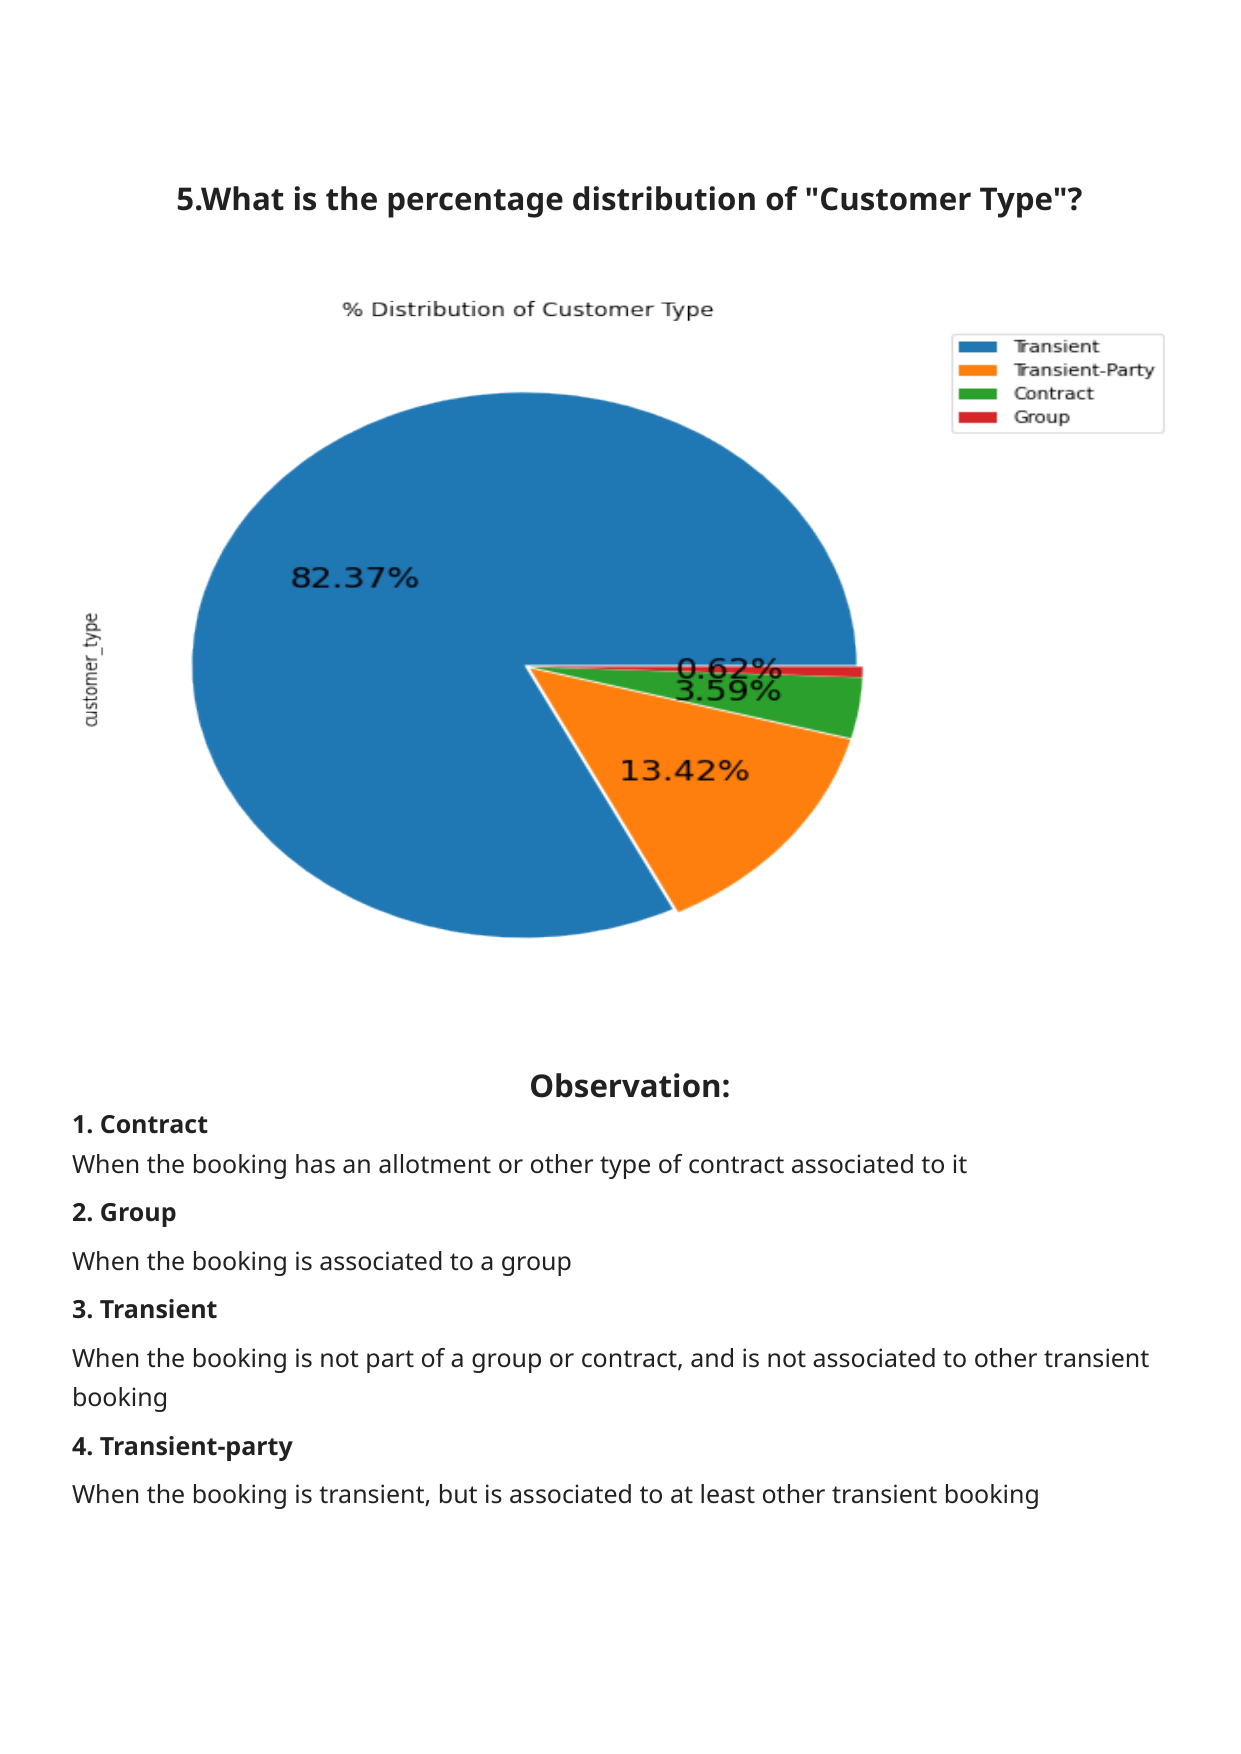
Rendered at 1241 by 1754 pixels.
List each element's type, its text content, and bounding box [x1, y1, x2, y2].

text 1. Contract [72, 1107, 1187, 1141]
text 3. Transient [72, 1292, 1187, 1326]
text 2. Group [72, 1195, 1187, 1229]
text When the booking has an allotment or other type of contract associated to it [72, 1146, 1187, 1180]
subtitle Observation: [72, 1064, 1187, 1107]
text When the booking is associated to a group [72, 1243, 1187, 1277]
text 4. Transient-party [72, 1428, 1187, 1462]
picture [71, 290, 1177, 1019]
subtitle 5.What is the percentage distribution of "Customer Type"? [72, 177, 1187, 219]
text When the booking is not part of a group or contract, and is not associated to other transient booking [72, 1340, 1187, 1414]
text When the booking is transient, but is associated to at least other transient booking [72, 1477, 1187, 1511]
